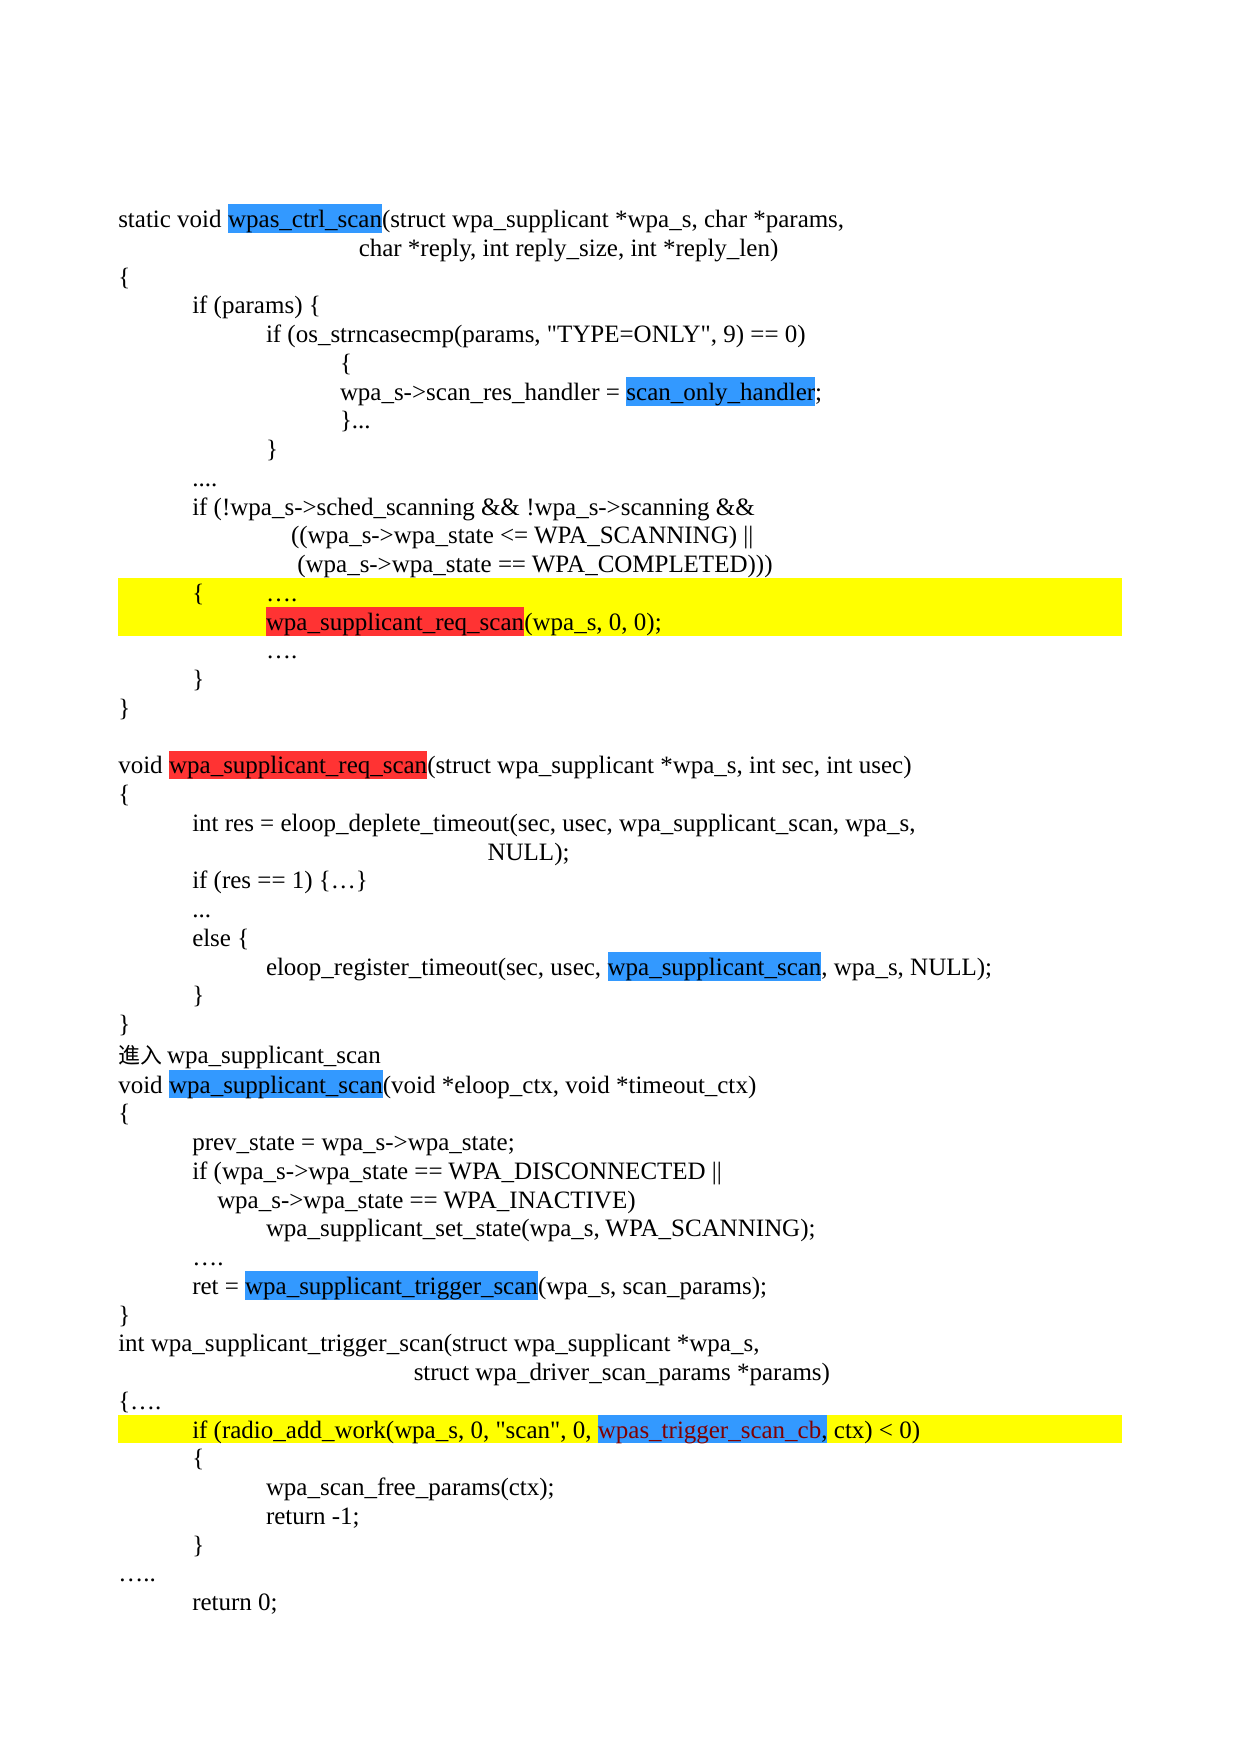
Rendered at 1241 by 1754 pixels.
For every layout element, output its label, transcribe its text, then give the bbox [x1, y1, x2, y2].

text } [118, 664, 1122, 693]
text } [118, 693, 1122, 722]
text if (!wpa_s->sched_scanning && !wpa_s->scanning && [118, 492, 1122, 521]
text void wpa_supplicant_req_scan(struct wpa_supplicant *wpa_s, int sec, int usec) [118, 751, 1122, 779]
text int wpa_supplicant_trigger_scan(struct wpa_supplicant *wpa_s, [118, 1328, 1122, 1357]
text struct wpa_driver_scan_params *params) [118, 1357, 1122, 1386]
text ret = wpa_supplicant_trigger_scan(wpa_s, scan_params); [118, 1271, 1122, 1300]
text wpa_supplicant_set_state(wpa_s, WPA_SCANNING); [118, 1213, 1122, 1242]
text ((wpa_s->wpa_state <= WPA_SCANNING) || [118, 521, 1122, 549]
text ... [118, 894, 1122, 923]
text if (res == 1) {…} [118, 866, 1122, 894]
text wpa_scan_free_params(ctx); [118, 1472, 1122, 1501]
text {…. [118, 1386, 1122, 1415]
text …. [118, 636, 1122, 664]
text eloop_register_timeout(sec, usec, wpa_supplicant_scan, wpa_s, NULL); [118, 952, 1122, 981]
text { [118, 348, 1122, 377]
text .... [118, 463, 1122, 492]
text wpa_supplicant_req_scan(wpa_s, 0, 0); [118, 607, 1122, 636]
text } [118, 434, 1122, 463]
text } [118, 1300, 1122, 1328]
text { [118, 779, 1122, 808]
text NULL); [118, 837, 1122, 866]
text char *reply, int reply_size, int *reply_len) [118, 233, 1122, 262]
text prev_state = wpa_s->wpa_state; [118, 1127, 1122, 1156]
text if (params) { [118, 291, 1122, 319]
text wpa_s->wpa_state == WPA_INACTIVE) [118, 1185, 1122, 1213]
text { [118, 1443, 1122, 1472]
text { [118, 1098, 1122, 1127]
text } [118, 1530, 1122, 1558]
text return -1; [118, 1501, 1122, 1530]
text if (wpa_s->wpa_state == WPA_DISCONNECTED || [118, 1156, 1122, 1185]
text { …. [118, 578, 1122, 607]
text 進入 wpa_supplicant_scan [118, 1038, 1122, 1070]
text int res = eloop_deplete_timeout(sec, usec, wpa_supplicant_scan, wpa_s, [118, 808, 1122, 837]
text return 0; [118, 1587, 1122, 1616]
text }... [118, 406, 1122, 434]
text { [118, 262, 1122, 291]
text if (radio_add_work(wpa_s, 0, "scan", 0, wpas_trigger_scan_cb, ctx) < 0) [118, 1415, 1122, 1443]
text if (os_strncasecmp(params, "TYPE=ONLY", 9) == 0) [118, 319, 1122, 348]
text } [118, 1009, 1122, 1038]
text ….. [118, 1558, 1122, 1587]
text } [118, 981, 1122, 1009]
text …. [118, 1242, 1122, 1271]
text else { [118, 923, 1122, 952]
text void wpa_supplicant_scan(void *eloop_ctx, void *timeout_ctx) [118, 1070, 1122, 1098]
text static void wpas_ctrl_scan(struct wpa_supplicant *wpa_s, char *params, [118, 204, 1122, 233]
text (wpa_s->wpa_state == WPA_COMPLETED))) [118, 549, 1122, 578]
text wpa_s->scan_res_handler = scan_only_handler; [118, 377, 1122, 406]
